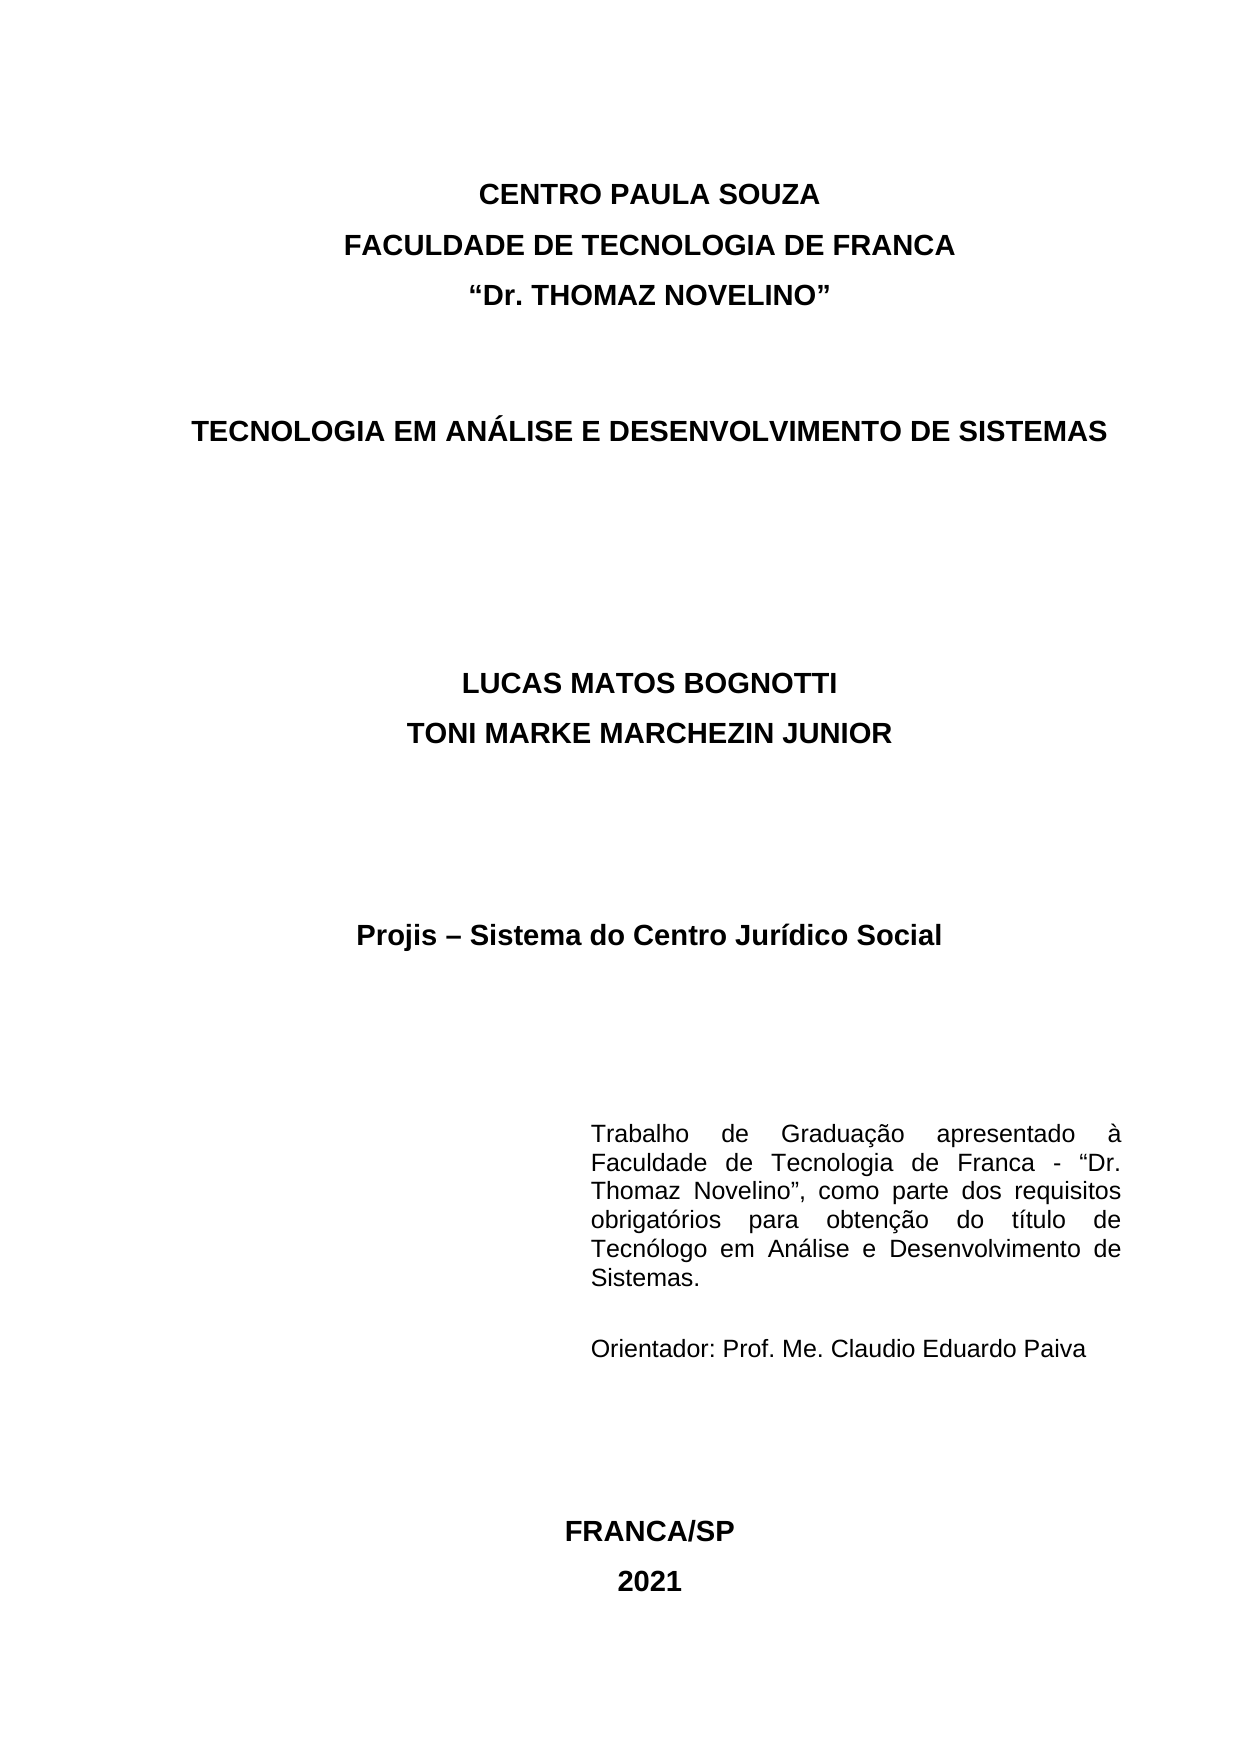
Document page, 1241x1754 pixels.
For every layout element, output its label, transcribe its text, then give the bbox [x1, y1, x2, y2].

text LUCAS MATOS BOGNOTTI [177, 666, 1122, 699]
text “Dr. THOMAZ NOVELINO” [177, 278, 1122, 311]
text 2021 [177, 1564, 1122, 1598]
text TECNOLOGIA EM ANÁLISE E DESENVOLVIMENTO DE SISTEMAS [177, 414, 1122, 448]
text CENTRO PAULA SOUZA [177, 177, 1122, 211]
text Trabalho de Graduação apresentado à Faculdade de Tecnologia de Franca - “Dr. Thomaz Novelino”, como parte dos requisitos obrigatórios para obtenção do título de Tecnólogo em Análise e Desenvolvimento de Sistemas. [591, 1119, 1122, 1291]
text FRANCA/SP [177, 1514, 1122, 1548]
text TONI MARKE MARCHEZIN JUNIOR [177, 716, 1122, 750]
text Orientador: Prof. Me. Claudio Eduardo Paiva [591, 1334, 1122, 1363]
text Projis – Sistema do Centro Jurídico Social [177, 917, 1122, 951]
text FACULDADE DE TECNOLOGIA DE FRANCA [177, 227, 1122, 261]
